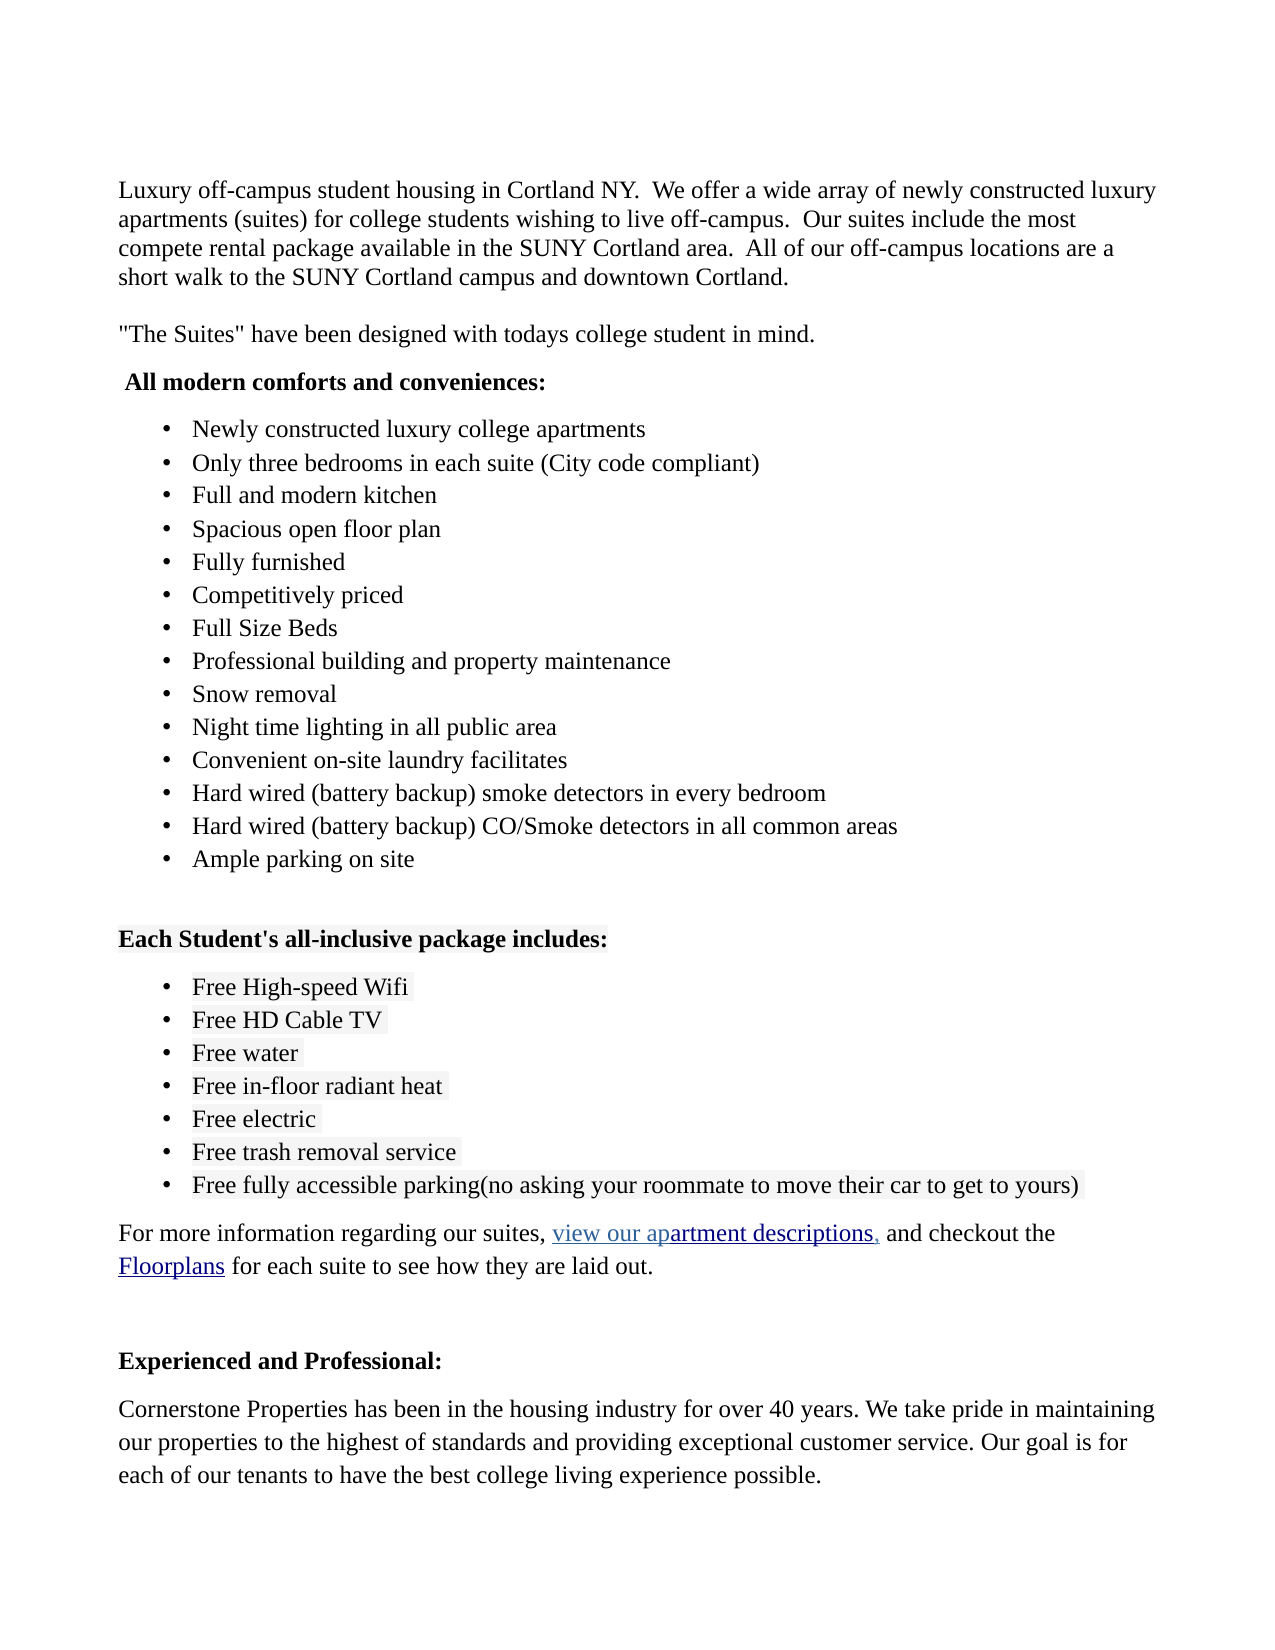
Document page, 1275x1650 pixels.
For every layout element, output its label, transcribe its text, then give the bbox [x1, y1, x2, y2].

list Full Size Beds [162, 613, 1157, 641]
list Free High-speed Wifi [162, 972, 1157, 1001]
list Professional building and property maintenance [162, 646, 1157, 674]
text All modern comforts and conveniences: [118, 367, 1157, 396]
list Spacious open floor plan [162, 514, 1157, 542]
text Each Student's all-inclusive package includes: [118, 924, 1157, 953]
list Fully furnished [162, 547, 1157, 575]
list Hard wired (battery backup) smoke detectors in every bedroom [162, 778, 1157, 807]
list Free water [162, 1038, 1157, 1067]
text Cornerstone Properties has been in the housing industry for over 40 years. We take pride in maintaining our properties to the highest of standards and providing exceptional customer service. Our goal is for each of our tenants to have the best college living experience possible. [118, 1394, 1157, 1488]
text "The Suites" have been designed with todays college student in mind. [118, 319, 1157, 348]
list Free in-floor radiant heat [162, 1071, 1157, 1100]
list Night time lighting in all public area [162, 712, 1157, 741]
text For more information regarding our suites, view our apartment descriptions, and checkout the Floorplans for each suite to see how they are laid out. [118, 1218, 1157, 1279]
list Full and modern kitchen [162, 481, 1157, 509]
list Free electric [162, 1104, 1157, 1133]
list Snow removal [162, 679, 1157, 707]
list Only three bedrooms in each suite (City code compliant) [162, 448, 1157, 476]
list Free trash removal service [162, 1137, 1157, 1166]
list Convenient on-site laundry facilitates [162, 745, 1157, 773]
list Competitively priced [162, 580, 1157, 608]
list Newly constructed luxury college apartments [162, 414, 1157, 443]
text Experienced and Professional: [118, 1346, 1157, 1375]
list Free HD Cable TV [162, 1005, 1157, 1034]
text Luxury off-campus student housing in Cortland NY. We offer a wide array of newly constructed luxury apartments (suites) for college students wishing to live off-campus. Our suites include the most compete rental package available in the SUNY Cortland area. All of our off-campus locations are a short walk to the SUNY Cortland campus and downtown Cortland. [118, 176, 1157, 291]
list Free fully accessible parking(no asking your roommate to move their car to get to yours) [162, 1170, 1157, 1199]
list Hard wired (battery backup) CO/Smoke detectors in all common areas [162, 811, 1157, 839]
list Ample parking on site [162, 844, 1157, 873]
